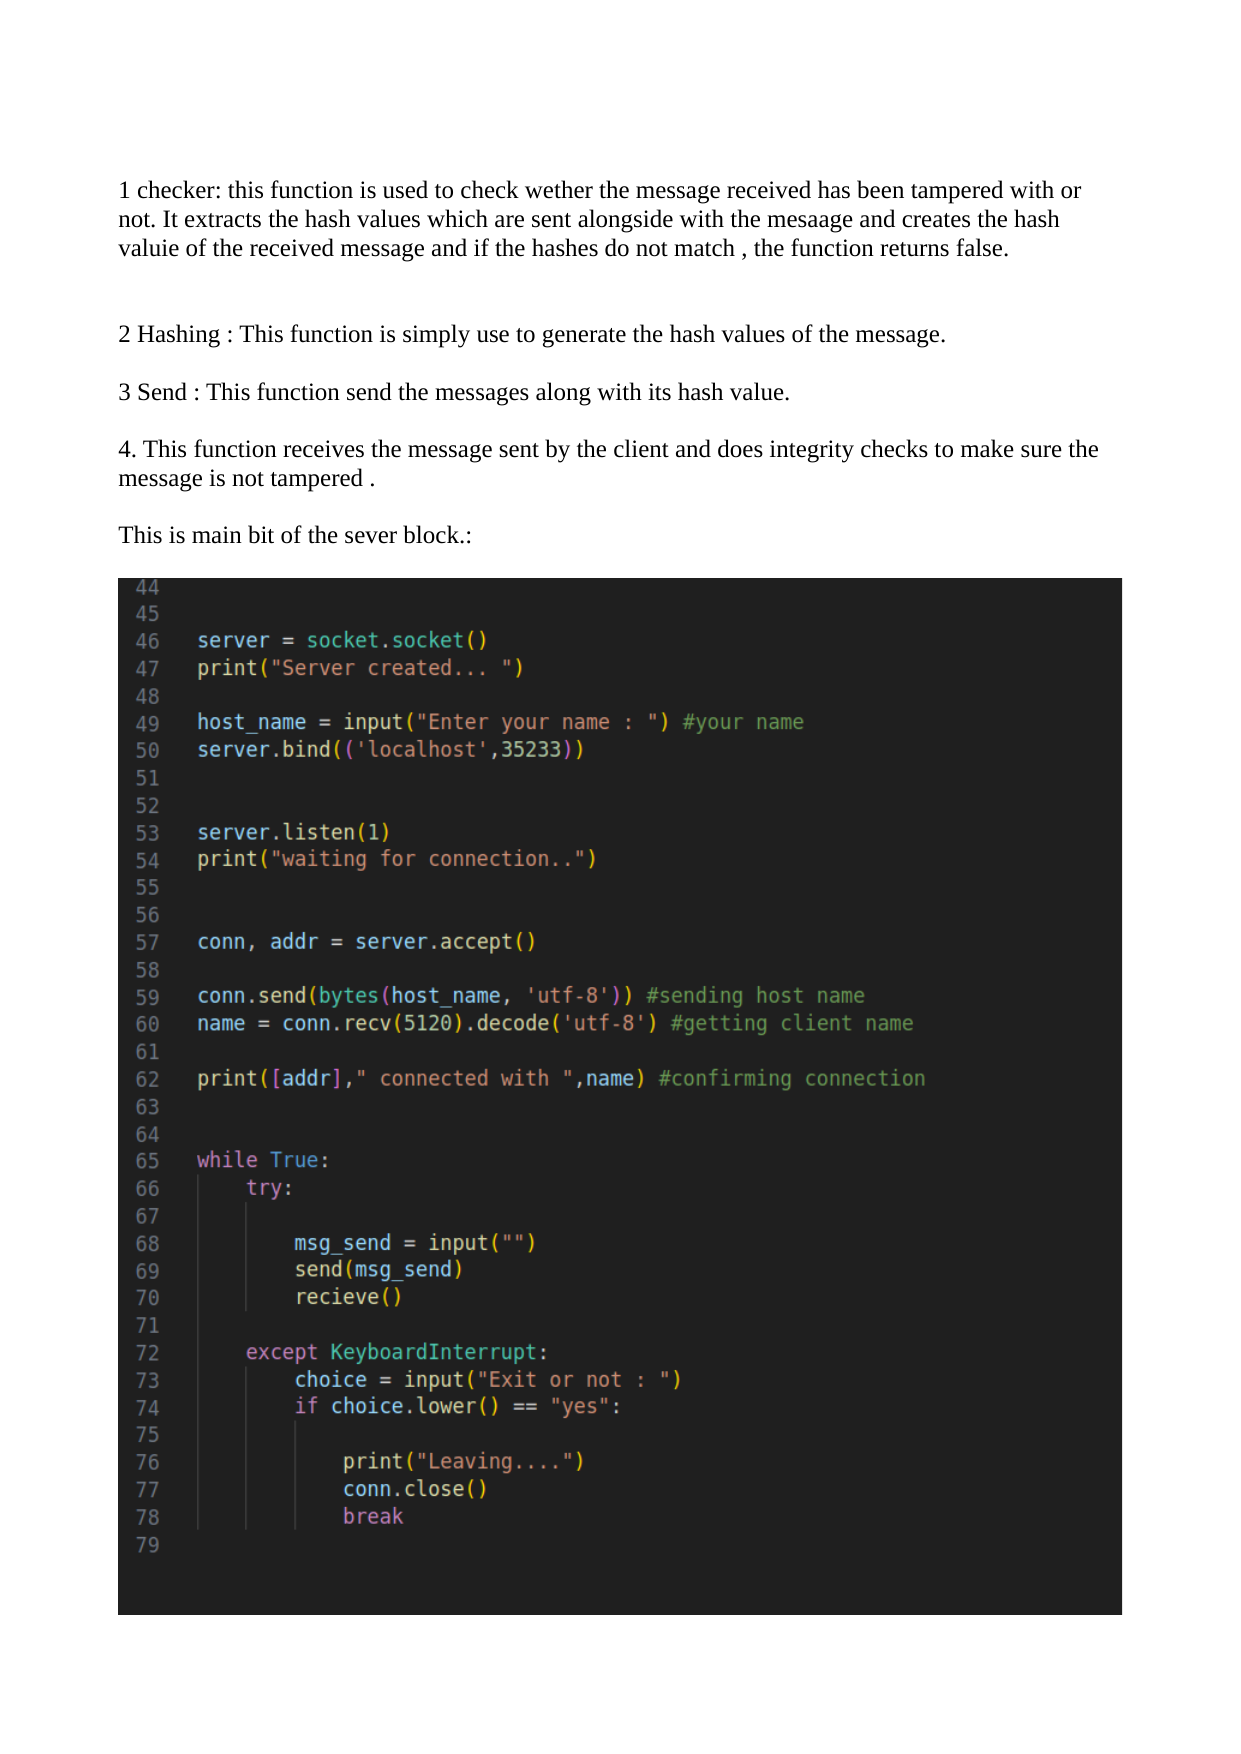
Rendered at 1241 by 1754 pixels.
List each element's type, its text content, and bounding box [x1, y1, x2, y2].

text 3 Send : This function send the messages along with its hash value. [118, 377, 1122, 406]
text 1 checker: this function is used to check wether the message received has been tampered with or not. It extracts the hash values which are sent alongside with the mesaage and creates the hash valuie of the received message and if the hashes do not match , the function returns false. [118, 176, 1122, 262]
text 2 Hashing : This function is simply use to generate the hash values of the message. [118, 319, 1122, 348]
text 4. This function receives the message sent by the client and does integrity checks to make sure the message is not tampered . [118, 434, 1122, 492]
text This is main bit of the sever block.: [118, 521, 1122, 549]
picture [118, 578, 1123, 1615]
